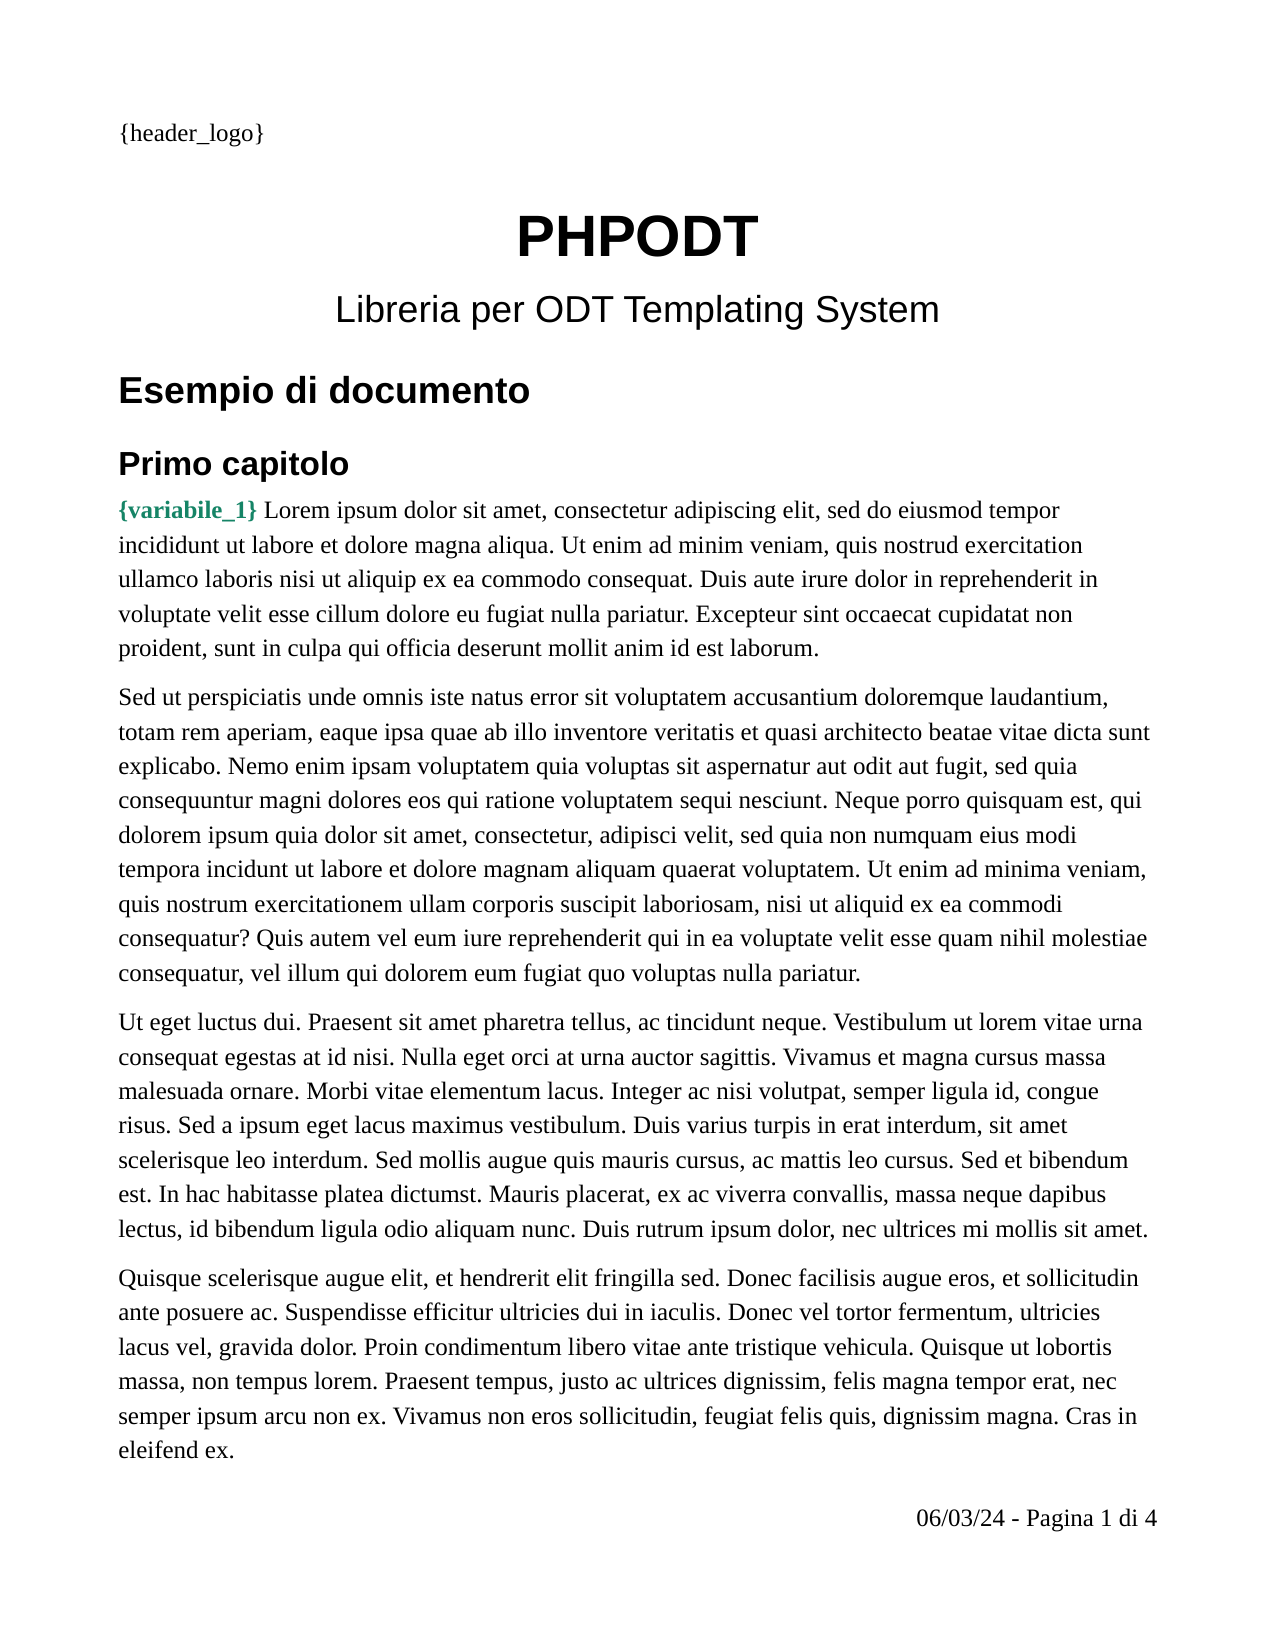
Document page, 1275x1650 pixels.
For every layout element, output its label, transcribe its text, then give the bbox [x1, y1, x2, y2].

text Ut eget luctus dui. Praesent sit amet pharetra tellus, ac tincidunt neque. Vestibulum ut lorem vitae urna consequat egestas at id nisi. Nulla eget orci at urna auctor sagittis. Vivamus et magna cursus massa malesuada ornare. Morbi vitae elementum lacus. Integer ac nisi volutpat, semper ligula id, congue risus. Sed a ipsum eget lacus maximus vestibulum. Duis varius turpis in erat interdum, sit amet scelerisque leo interdum. Sed mollis augue quis mauris cursus, ac mattis leo cursus. Sed et bibendum est. In hac habitasse platea dictumst. Mauris placerat, ex ac viverra convallis, massa neque dapibus lectus, id bibendum ligula odio aliquam nunc. Duis rutrum ipsum dolor, nec ultrices mi mollis sit amet. [118, 1007, 1157, 1243]
subtitle Libreria per ODT Templating System [118, 287, 1157, 330]
text Quisque scelerisque augue elit, et hendrerit elit fringilla sed. Donec facilisis augue eros, et sollicitudin ante posuere ac. Suspendisse efficitur ultricies dui in iaculis. Donec vel tortor fermentum, ultricies lacus vel, gravida dolor. Proin condimentum libero vitae ante tristique vehicula. Quisque ut lobortis massa, non tempus lorem. Praesent tempus, justo ac ultrices dignissim, felis magna tempor erat, nec semper ipsum arcu non ex. Vivamus non eros sollicitudin, feugiat felis quis, dignissim magna. Cras in eleifend ex. [118, 1263, 1157, 1464]
text Sed ut perspiciatis unde omnis iste natus error sit voluptatem accusantium doloremque laudantium, totam rem aperiam, eaque ipsa quae ab illo inventore veritatis et quasi architecto beatae vitae dicta sunt explicabo. Nemo enim ipsam voluptatem quia voluptas sit aspernatur aut odit aut fugit, sed quia consequuntur magni dolores eos qui ratione voluptatem sequi nesciunt. Neque porro quisquam est, qui dolorem ipsum quia dolor sit amet, consectetur, adipisci velit, sed quia non numquam eius modi tempora incidunt ut labore et dolore magnam aliquam quaerat voluptatem. Ut enim ad minima veniam, quis nostrum exercitationem ullam corporis suscipit laboriosam, nisi ut aliquid ex ea commodi consequatur? Quis autem vel eum iure reprehenderit qui in ea voluptate velit esse quam nihil molestiae consequatur, vel illum qui dolorem eum fugiat quo voluptas nulla pariatur. [118, 682, 1157, 987]
text {variabile_1} Lorem ipsum dolor sit amet, consectetur adipiscing elit, sed do eiusmod tempor incididunt ut labore et dolore magna aliqua. Ut enim ad minim veniam, quis nostrud exercitation ullamco laboris nisi ut aliquip ex ea commodo consequat. Duis aute irure dolor in reprehenderit in voluptate velit esse cillum dolore eu fugiat nulla pariatur. Excepteur sint occaecat cupidatat non proident, sunt in culpa qui officia deserunt mollit anim id est laborum. [118, 495, 1157, 662]
subtitle Esempio di documento [118, 368, 1157, 411]
subtitle Primo capitolo [118, 444, 1157, 483]
title PHPODT [118, 201, 1157, 268]
